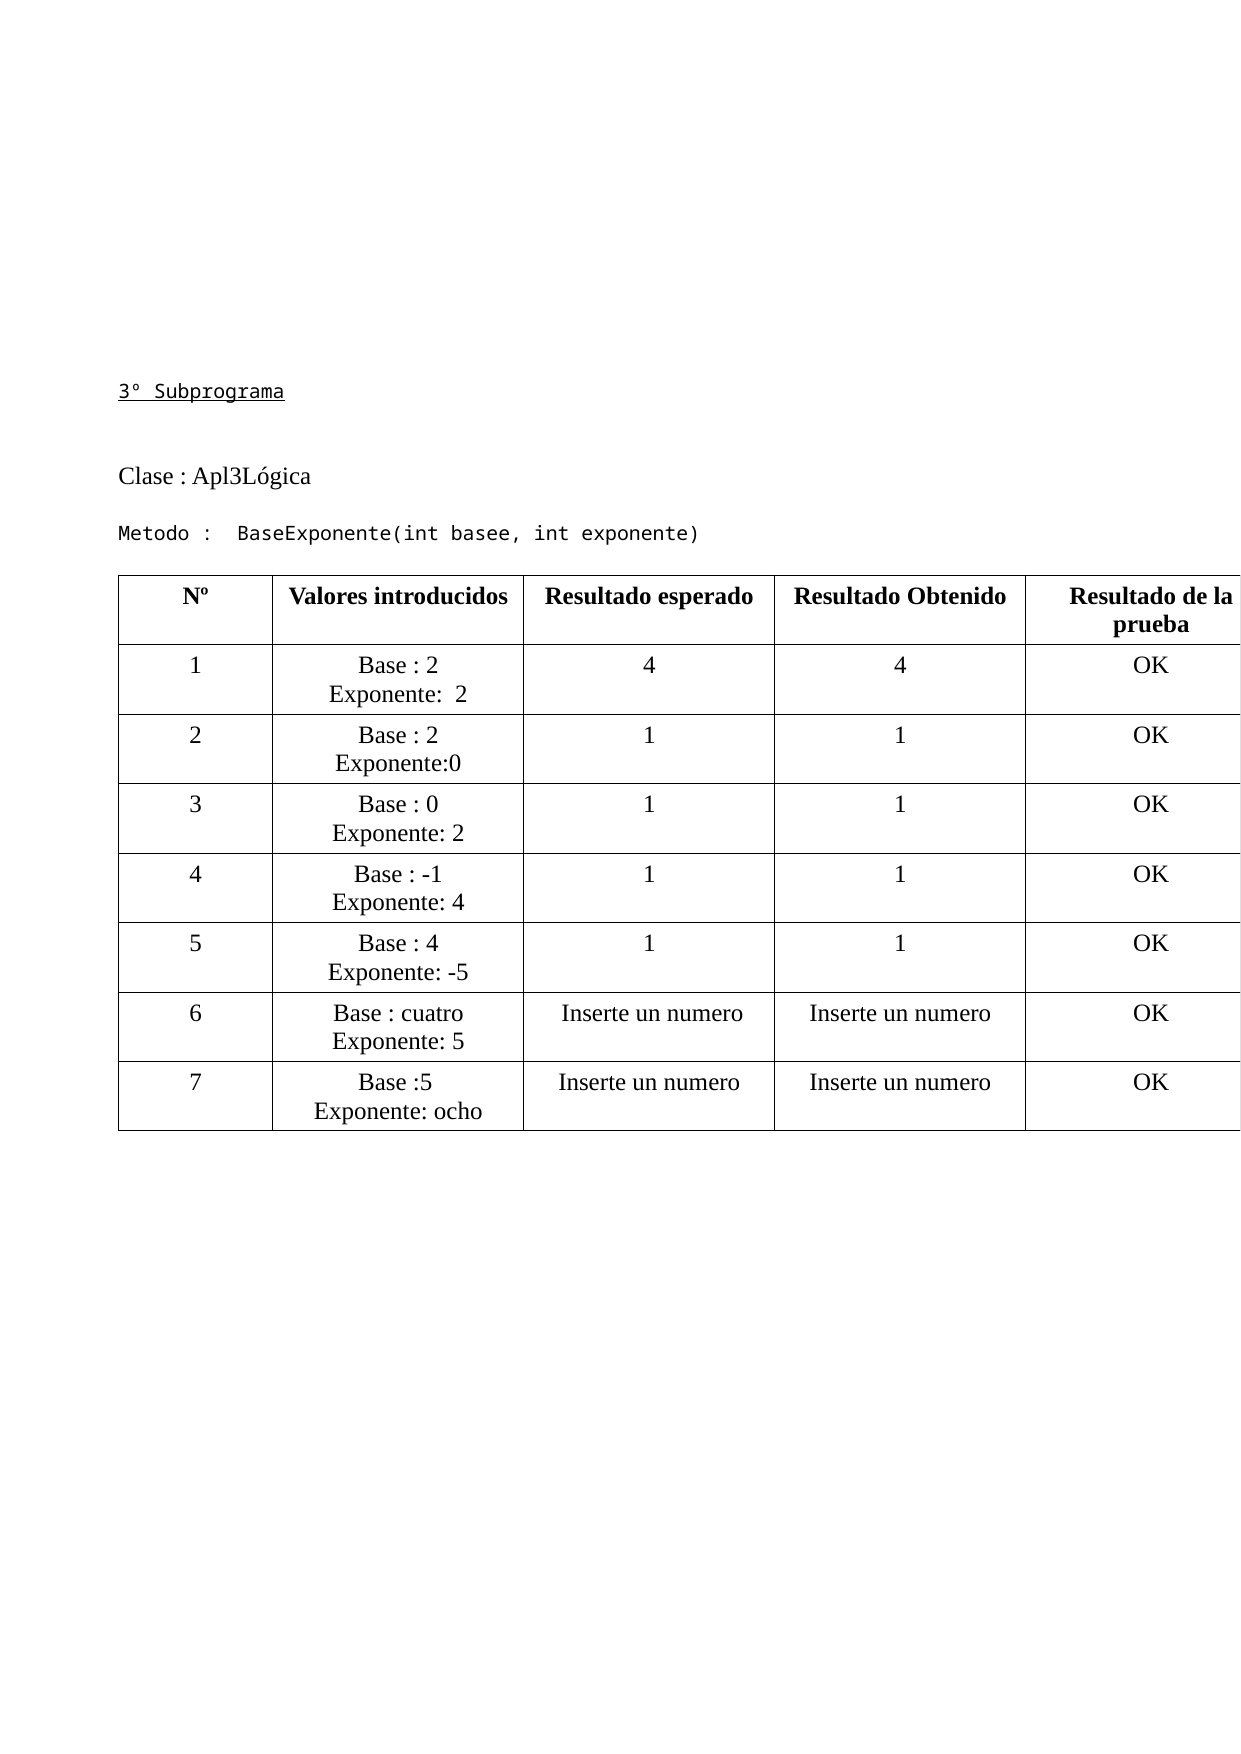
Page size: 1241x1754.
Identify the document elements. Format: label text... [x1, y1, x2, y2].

table_cell 1 [775, 784, 1025, 852]
table_cell 7 [119, 1062, 272, 1130]
table_cell Base :5 Exponente: ocho [273, 1062, 523, 1130]
table_header Resultado esperado [524, 576, 774, 644]
text Clase : Apl3Lógica [118, 461, 1122, 490]
table_cell 4 [119, 854, 272, 922]
table_cell Base : cuatro Exponente: 5 [273, 993, 523, 1061]
table_cell 1 [119, 645, 272, 713]
table_header Resultado de la prueba [1026, 576, 1240, 644]
table_cell Base : 4 Exponente: -5 [273, 923, 523, 991]
table_cell OK [1026, 715, 1240, 783]
table_header Nº [119, 576, 272, 644]
table_cell OK [1026, 923, 1240, 991]
table_cell Inserte un numero [524, 1062, 774, 1130]
table_cell Inserte un numero [775, 1062, 1025, 1130]
table_cell 5 [119, 923, 272, 991]
table_cell OK [1026, 1062, 1240, 1130]
table_cell 4 [775, 645, 1025, 713]
table_cell 4 [524, 645, 774, 713]
table_cell 1 [524, 784, 774, 852]
table_cell 1 [775, 923, 1025, 991]
table_cell OK [1026, 645, 1240, 713]
table_cell 3 [119, 784, 272, 852]
table_cell OK [1026, 993, 1240, 1061]
table_cell Inserte un numero [524, 993, 774, 1061]
table_cell Base : 2 Exponente:0 [273, 715, 523, 783]
table_cell 2 [119, 715, 272, 783]
table_cell Base : -1 Exponente: 4 [273, 854, 523, 922]
table_cell 1 [524, 923, 774, 991]
text Metodo : BaseExponente(int basee, int exponente) [118, 519, 1122, 546]
table_cell Base : 0 Exponente: 2 [273, 784, 523, 852]
table_cell 1 [775, 715, 1025, 783]
table_cell Base : 2 Exponente: 2 [273, 645, 523, 713]
table_cell 1 [775, 854, 1025, 922]
table_cell 1 [524, 715, 774, 783]
table_cell OK [1026, 784, 1240, 852]
text 3º Subprograma [118, 377, 1122, 404]
table_header Valores introducidos [273, 576, 523, 644]
table_cell 6 [119, 993, 272, 1061]
table_cell OK [1026, 854, 1240, 922]
table_cell Inserte un numero [775, 993, 1025, 1061]
table_header Resultado Obtenido [775, 576, 1025, 644]
table_cell 1 [524, 854, 774, 922]
